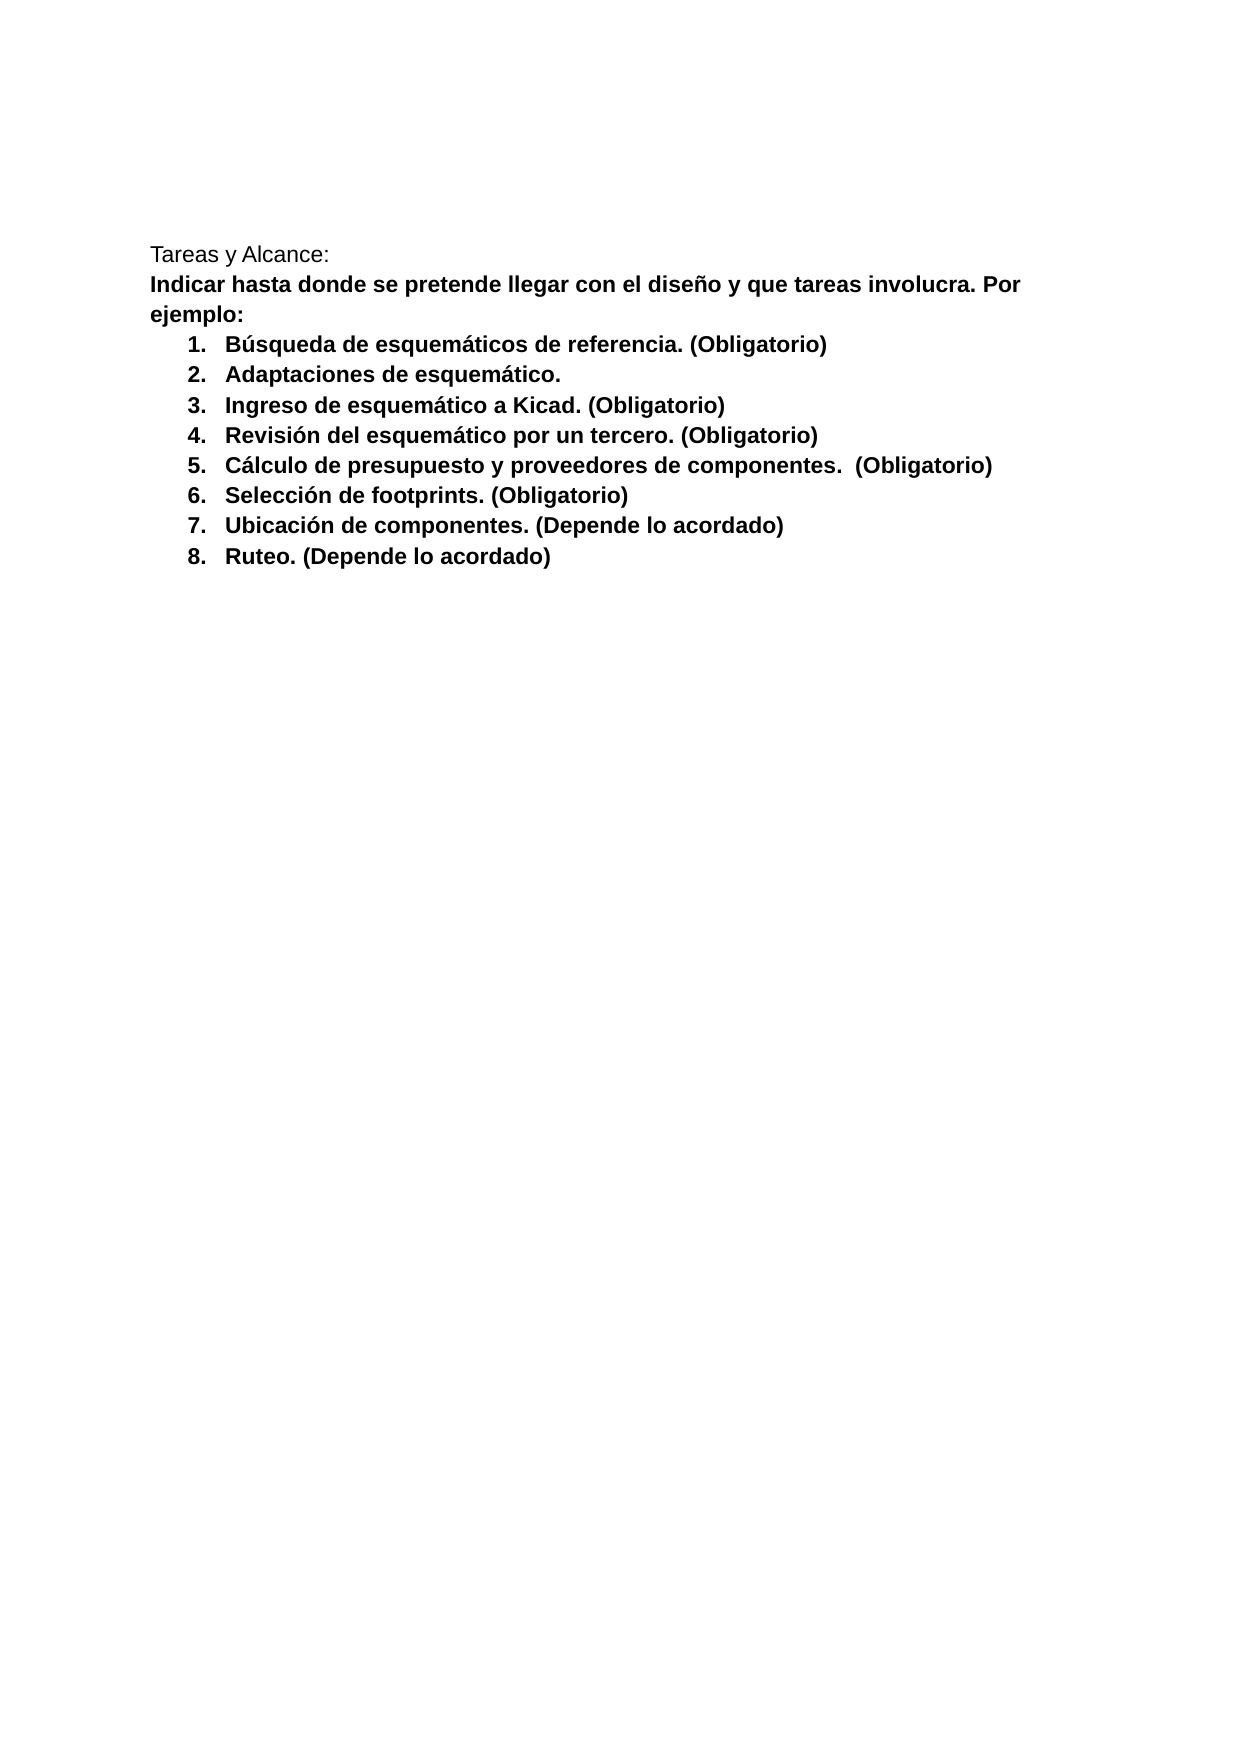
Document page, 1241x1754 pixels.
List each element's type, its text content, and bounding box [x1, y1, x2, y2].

list Revisión del esquemático por un tercero. (Obligatorio) [187, 422, 1090, 448]
text Indicar hasta donde se pretende llegar con el diseño y que tareas involucra. Por ejemplo: [150, 271, 1090, 327]
list Búsqueda de esquemáticos de referencia. (Obligatorio) [187, 331, 1090, 358]
text Tareas y Alcance: [150, 241, 1090, 267]
list Adaptaciones de esquemático. [187, 361, 1090, 388]
list Selección de footprints. (Obligatorio) [187, 482, 1090, 509]
list Cálculo de presupuesto y proveedores de componentes. (Obligatorio) [187, 452, 1090, 478]
list Ubicación de componentes. (Depende lo acordado) [187, 512, 1090, 539]
list Ruteo. (Depende lo acordado) [187, 543, 1090, 569]
list Ingreso de esquemático a Kicad. (Obligatorio) [187, 392, 1090, 418]
